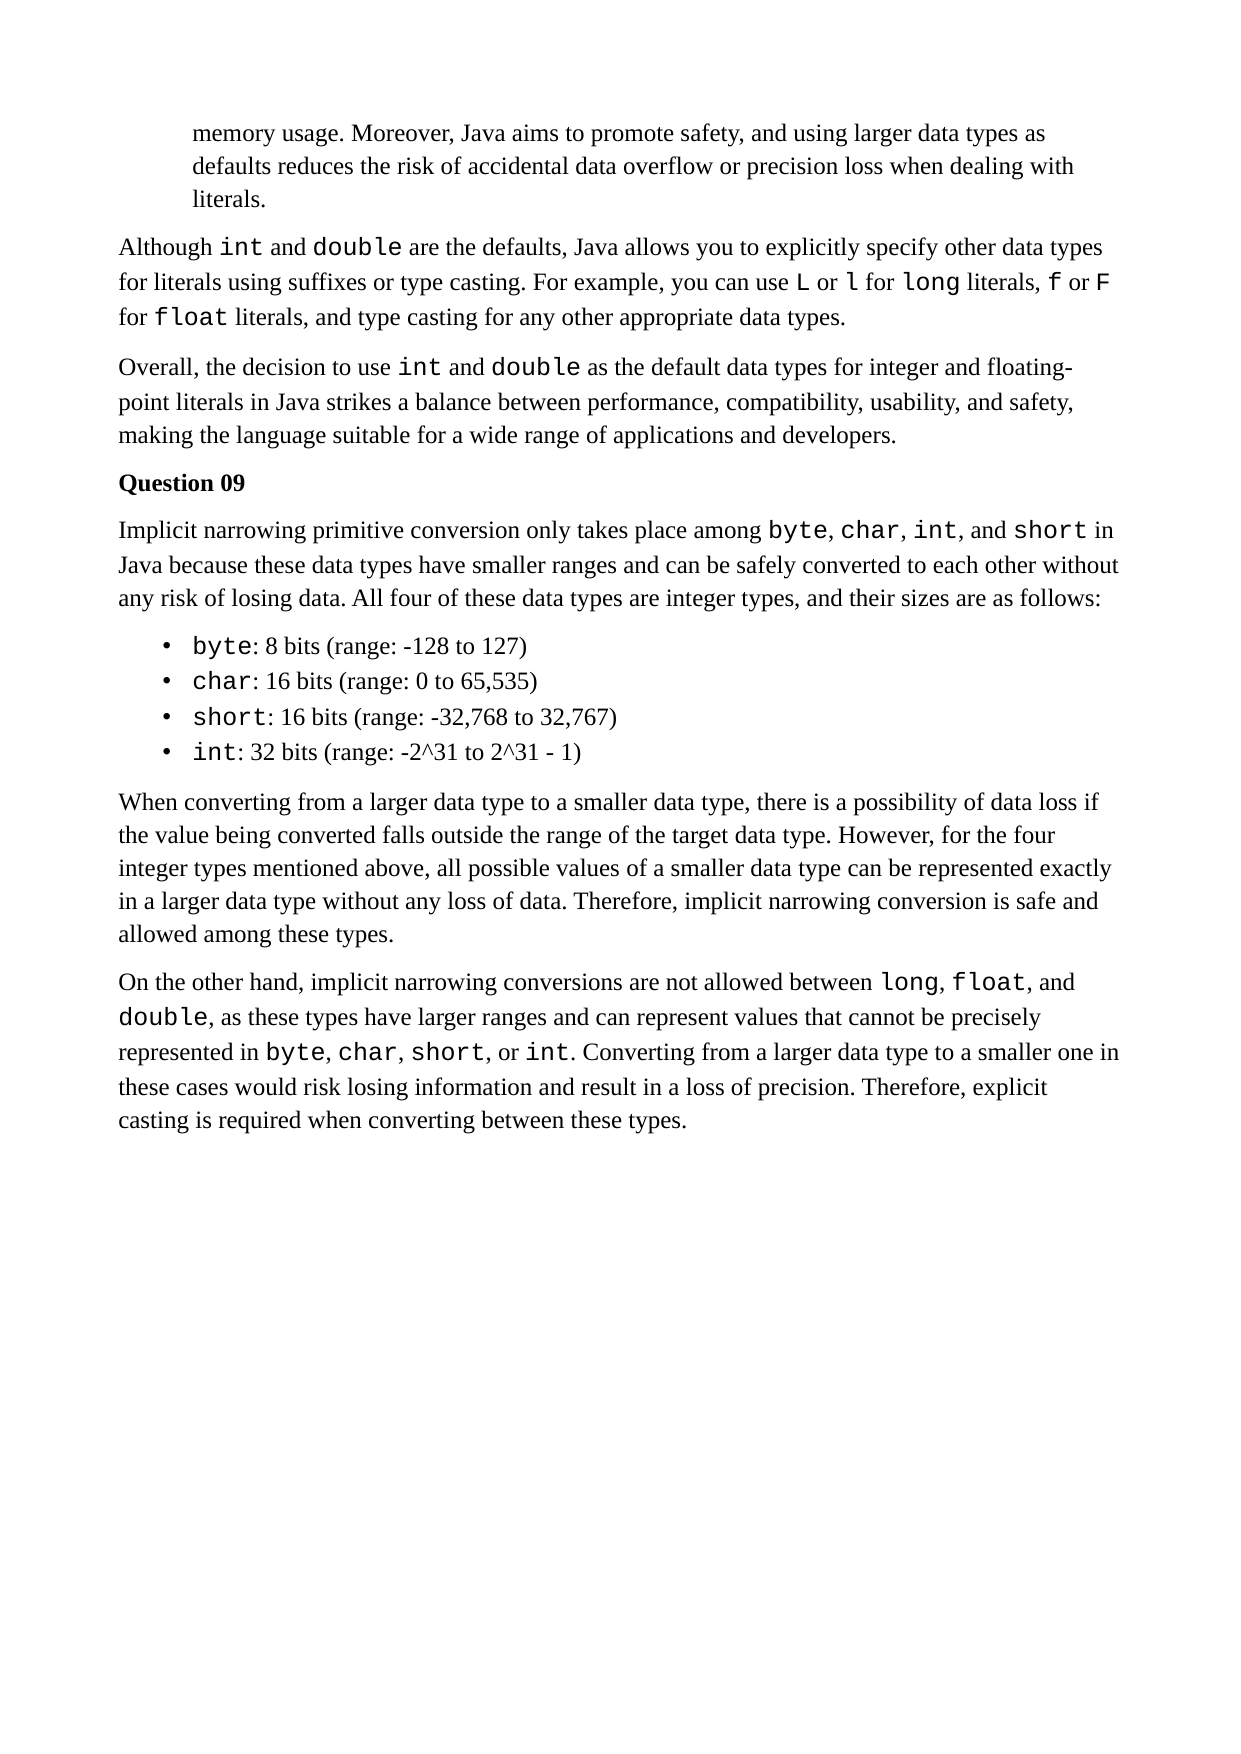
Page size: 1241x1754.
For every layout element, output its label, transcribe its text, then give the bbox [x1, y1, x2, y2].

text When converting from a larger data type to a smaller data type, there is a possibility of data loss if the value being converted falls outside the range of the target data type. However, for the four integer types mentioned above, all possible values of a smaller data type can be represented exactly in a larger data type without any loss of data. Therefore, implicit narrowing conversion is safe and allowed among these types. [118, 787, 1122, 948]
text Although int and double are the defaults, Java allows you to explicitly specify other data types for literals using suffixes or type casting. For example, you can use L or l for long literals, f or F for float literals, and type casting for any other appropriate data types. [118, 232, 1122, 333]
text On the other hand, implicit narrowing conversions are not allowed between long, float, and double, as these types have larger ranges and can represent values that cannot be precisely represented in byte, char, short, or int. Converting from a larger data type to a smaller one in these cases would risk losing information and result in a loss of precision. Therefore, explicit casting is required when converting between these types. [118, 967, 1122, 1134]
list int: 32 bits (range: -2^31 to 2^31 - 1) [162, 737, 1122, 768]
text Implicit narrowing primitive conversion only takes place among byte, char, int, and short in Java because these data types have smaller ranges and can be safely converted to each other without any risk of losing data. All four of these data types are integer types, and their sizes are as follows: [118, 515, 1122, 612]
list char: 16 bits (range: 0 to 65,535) [162, 666, 1122, 697]
list byte: 8 bits (range: -128 to 127) [162, 631, 1122, 662]
text Overall, the decision to use int and double as the default data types for integer and floating-point literals in Java strikes a balance between performance, compatibility, usability, and safety, making the language suitable for a wide range of applications and developers. [118, 352, 1122, 449]
text Question 09 [118, 468, 1122, 496]
list memory usage. Moreover, Java aims to promote safety, and using larger data types as defaults reduces the risk of accidental data overflow or precision loss when dealing with literals. [162, 118, 1122, 213]
list short: 16 bits (range: -32,768 to 32,767) [162, 702, 1122, 733]
